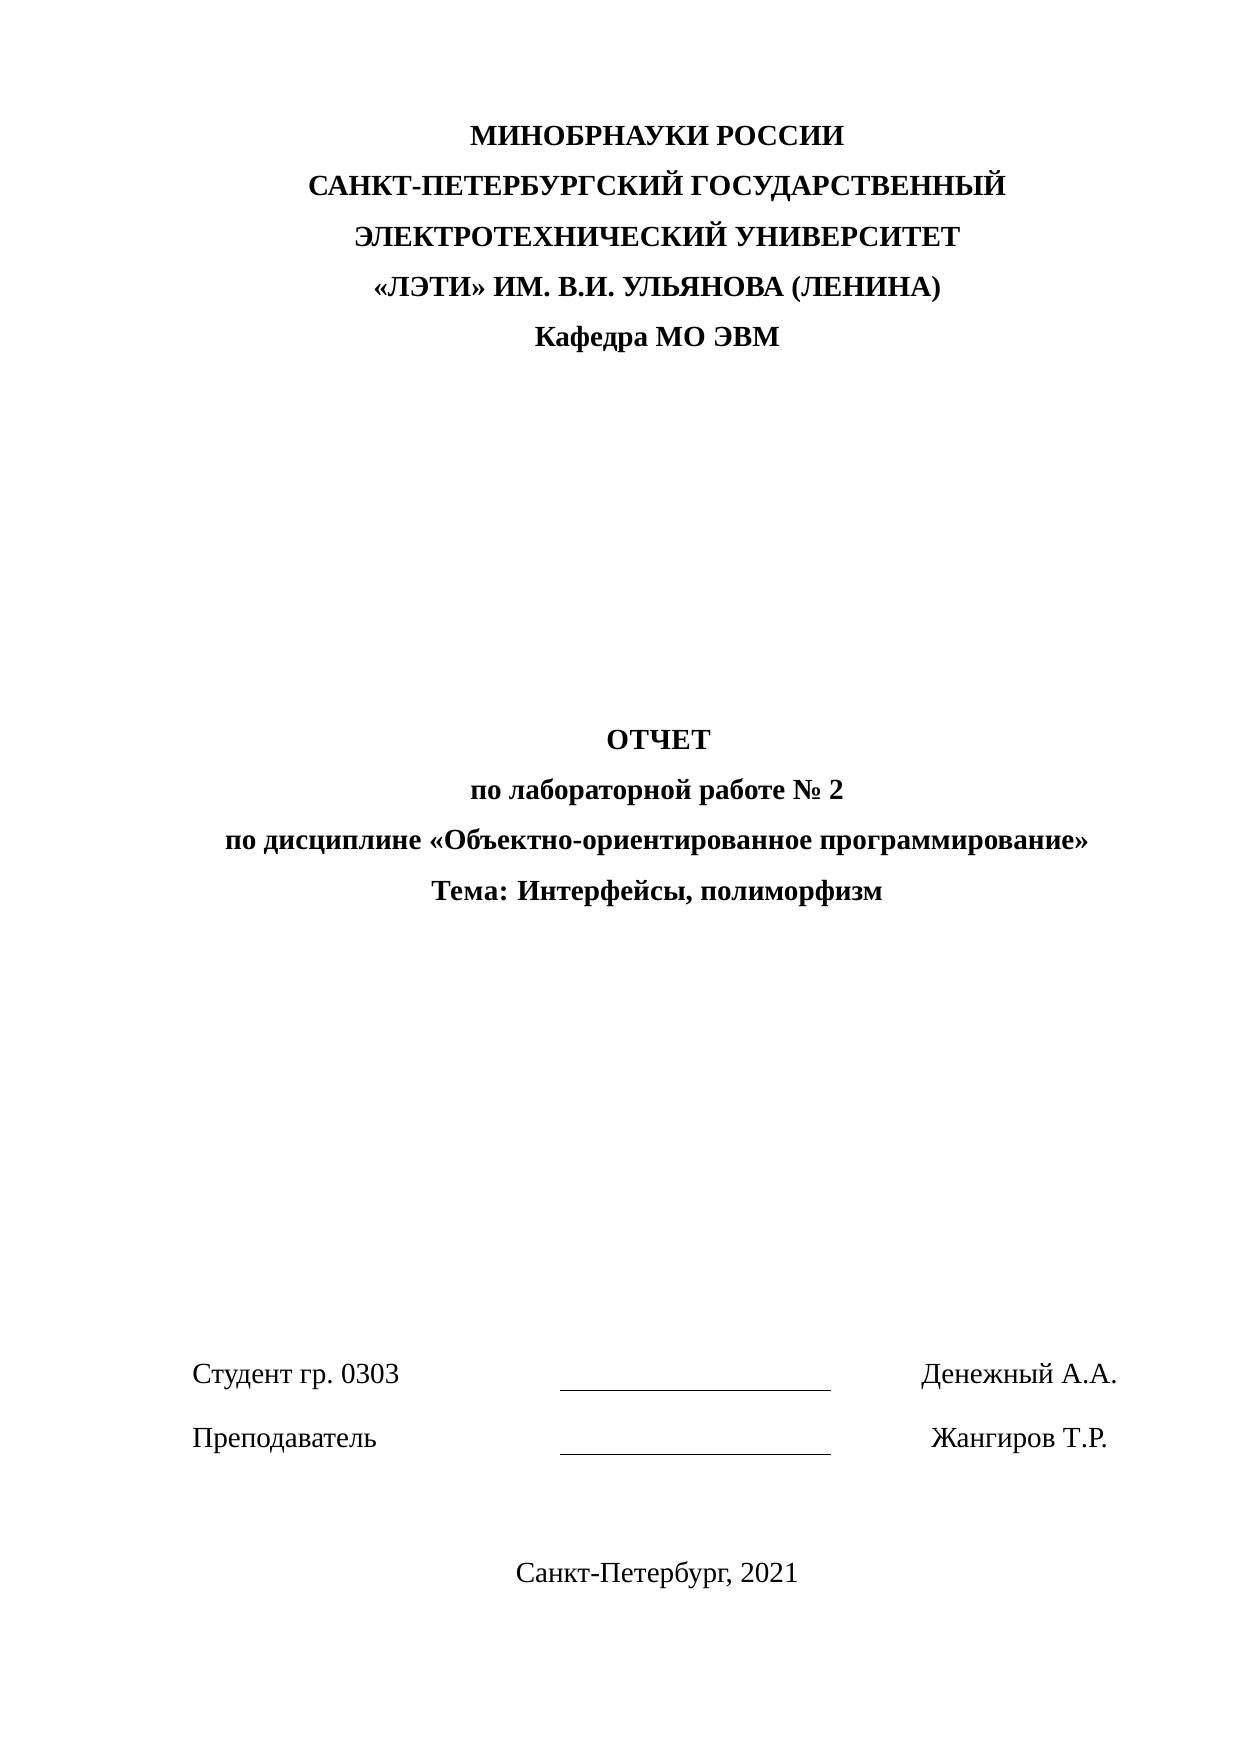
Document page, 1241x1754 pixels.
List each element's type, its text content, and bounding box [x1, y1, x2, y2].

text по дисциплине «Объектно-ориентированное программирование» [118, 822, 1122, 856]
table_header [560, 1326, 831, 1389]
text по лабораторной работе № 2 [118, 772, 1122, 806]
text Санкт-Петербург, 2021 [118, 1555, 1122, 1589]
text электротехнический университет [118, 219, 1122, 252]
table_header Студент гр. 0303 [107, 1326, 560, 1389]
text МИНОБРНАУКИ РОССИИ [118, 118, 1122, 152]
table_cell Преподаватель [107, 1390, 560, 1453]
text Санкт-Петербургский государственный [118, 168, 1122, 202]
text «ЛЭТИ» им. В.И. Ульянова (Ленина) [118, 269, 1122, 303]
text Тема: Интерфейсы, полиморфизм [118, 873, 1122, 906]
table_header Денежный А.А. [831, 1326, 1133, 1389]
text отчет [118, 722, 1122, 755]
text Кафедра МО ЭВМ [118, 319, 1122, 353]
table_cell Жангиров Т.Р. [831, 1390, 1133, 1453]
table_cell [560, 1391, 831, 1453]
